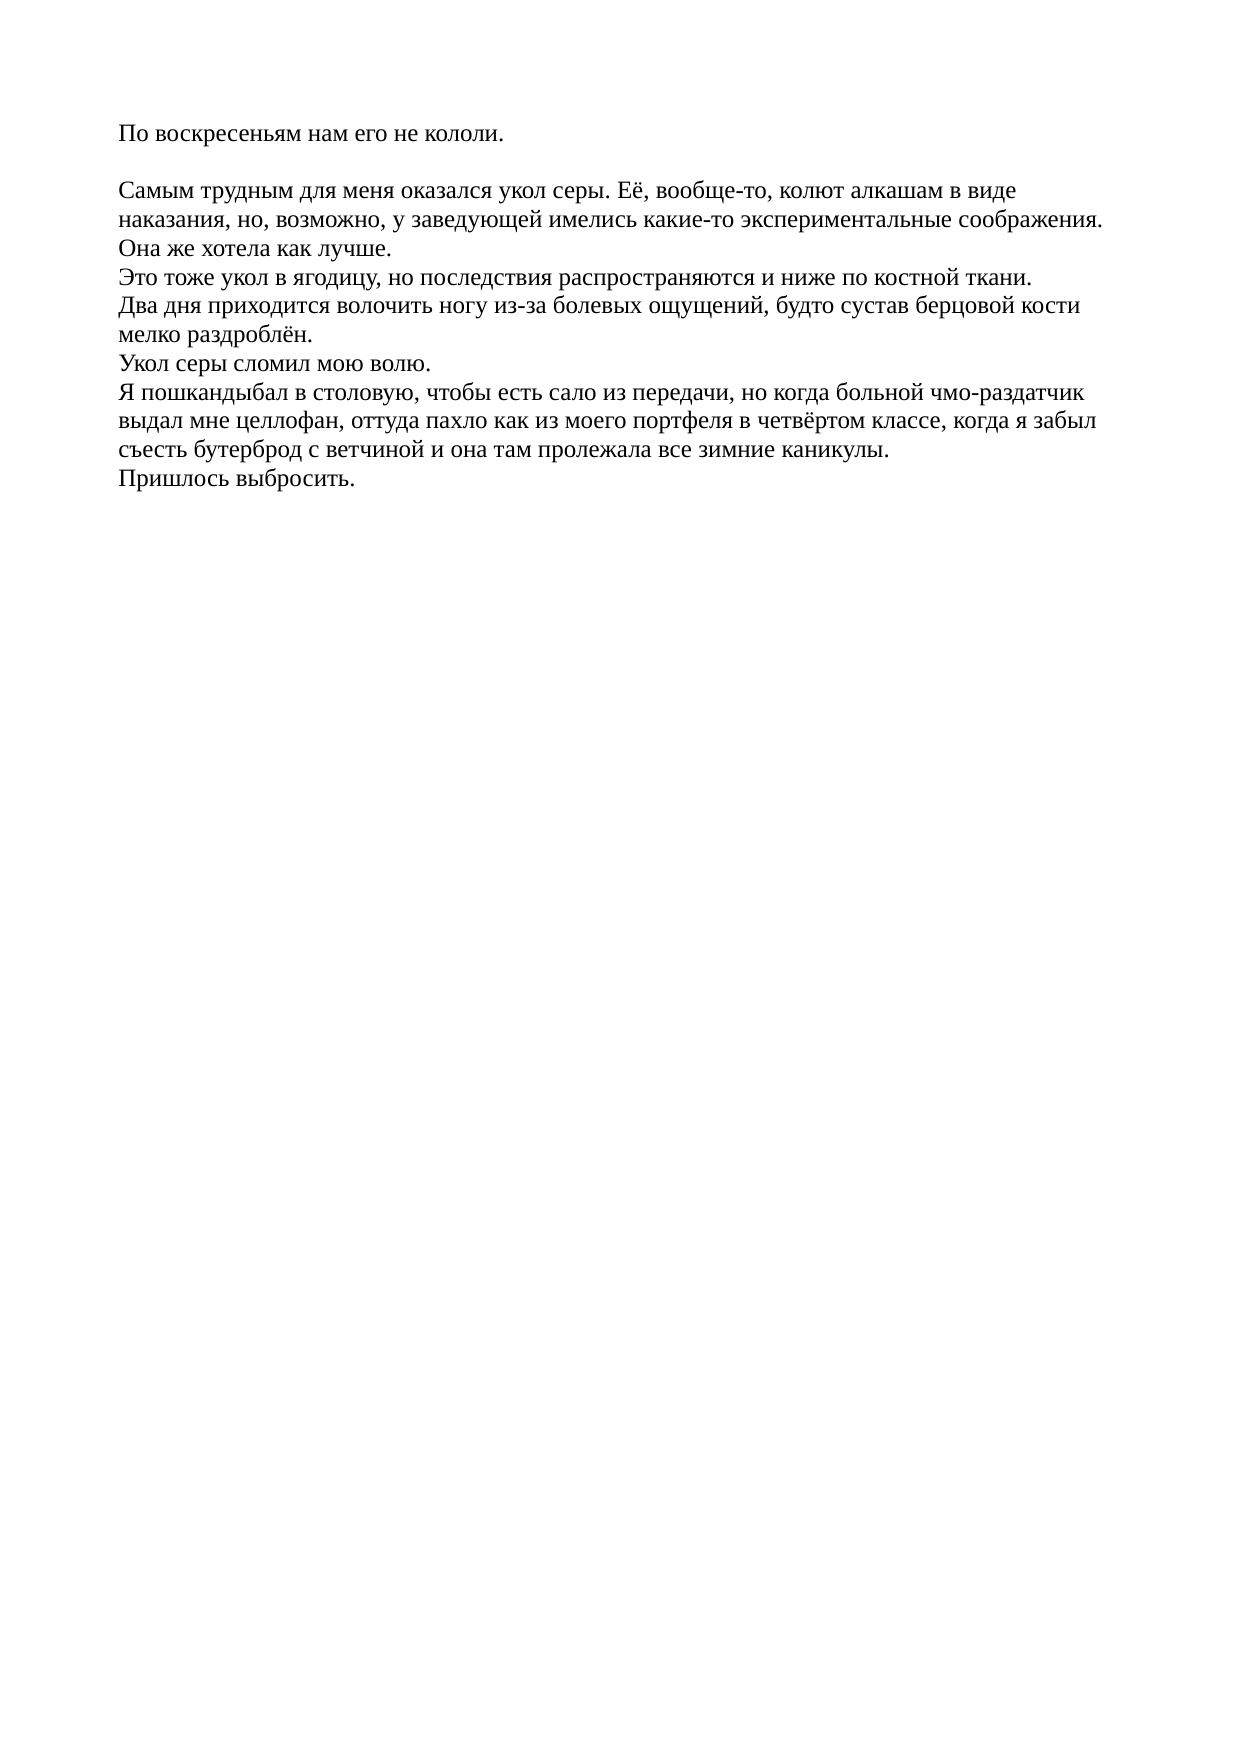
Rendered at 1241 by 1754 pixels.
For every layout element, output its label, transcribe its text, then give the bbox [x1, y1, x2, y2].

text Это тоже укол в ягодицу, но последствия распространяются и ниже по костной ткани. [118, 262, 1122, 291]
text По воскресеньям нам его не кололи. [118, 118, 1122, 147]
text Два дня приходится волочить ногу из-за болевых ощущений, будто сустав берцовой кости мелко раздроблён. [118, 291, 1122, 348]
text Я пошкандыбал в столовую, чтобы есть сало из передачи, но когда больной чмо-раздатчик выдал мне целлофан, оттуда пахло как из моего портфеля в четвёртом классе, когда я забыл съесть бутерброд с ветчиной и она там пролежала все зимние каникулы. [118, 377, 1122, 463]
text Укол серы сломил мою волю. [118, 348, 1122, 377]
text Самым трудным для меня оказался укол серы. Её, вообще-то, колют алкашам в виде наказания, но, возможно, у заведующей имелись какие-то экспериментальные соображения. Она же хотела как лучше. [118, 176, 1122, 262]
text Пришлось выбросить. [118, 463, 1122, 492]
